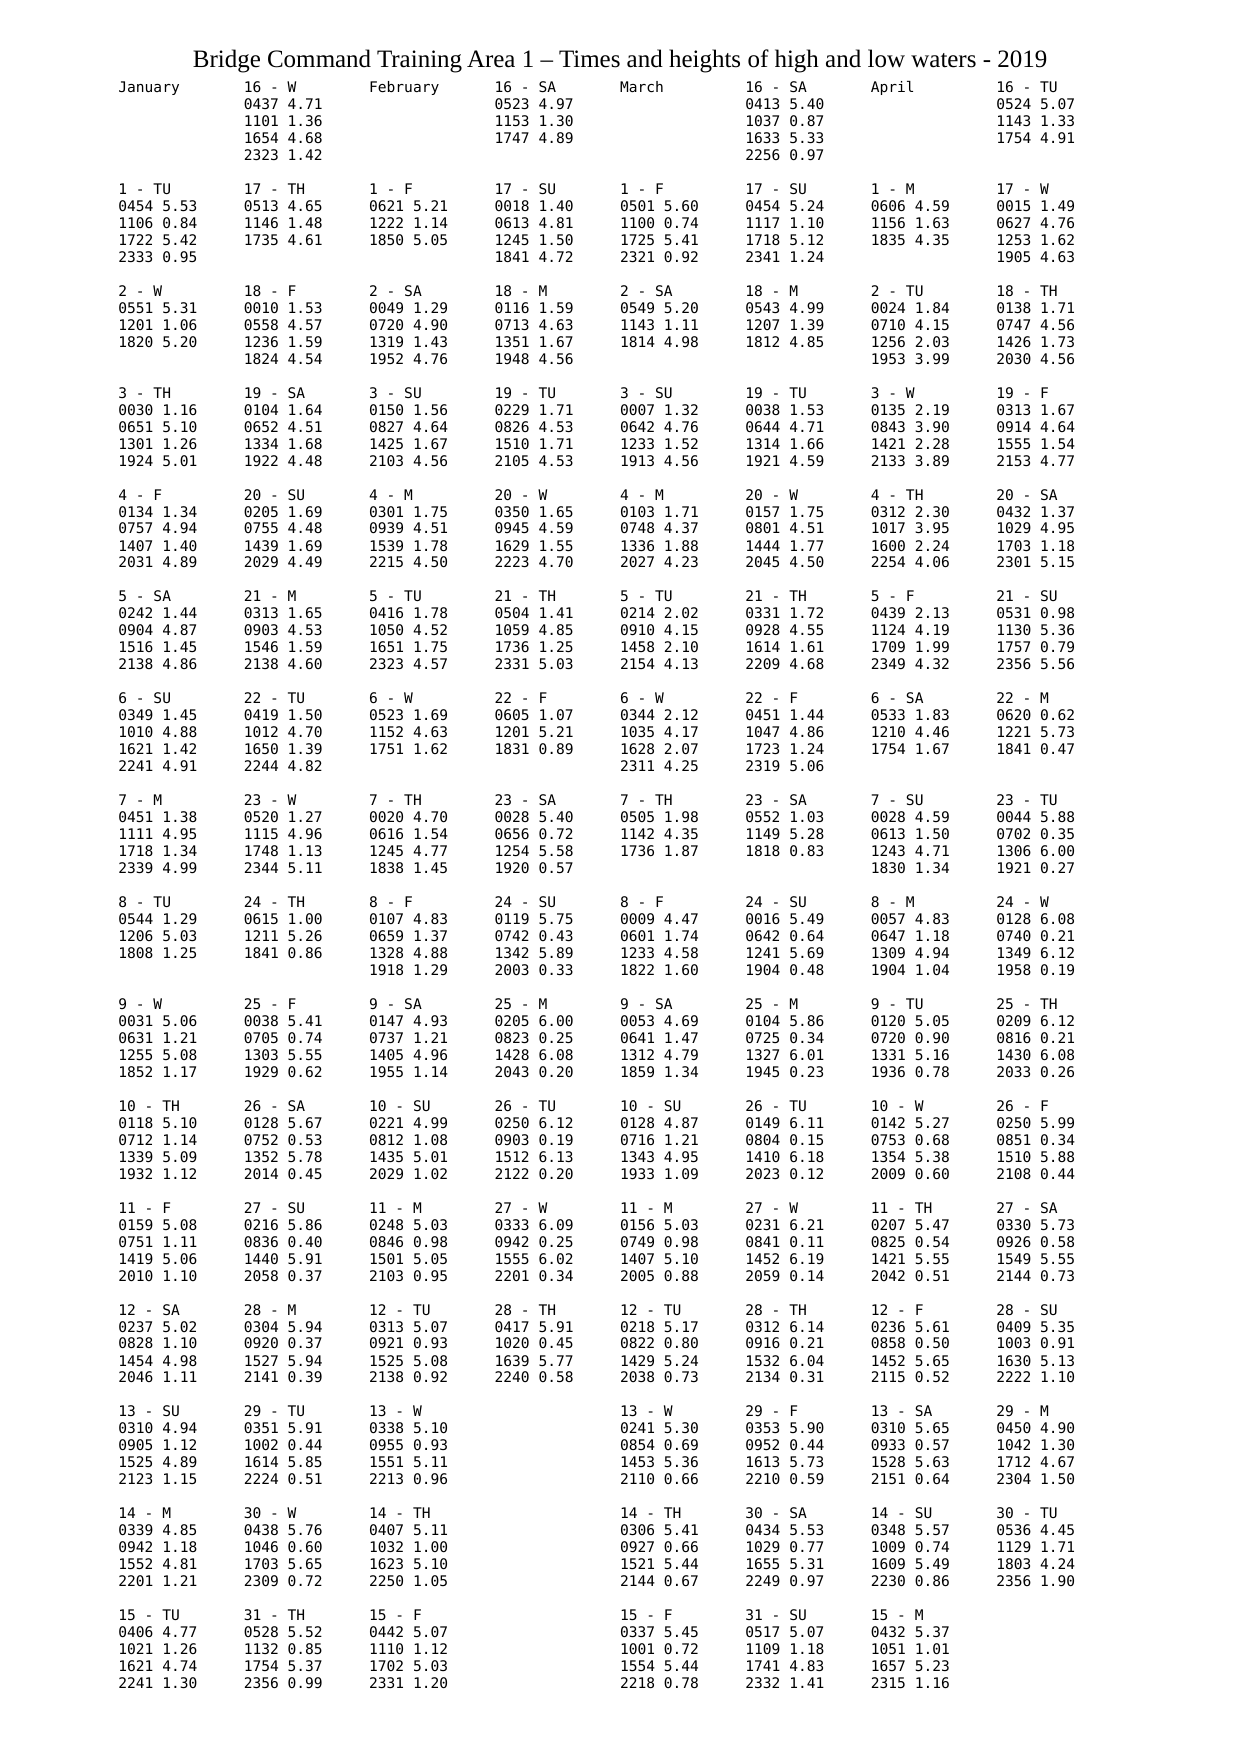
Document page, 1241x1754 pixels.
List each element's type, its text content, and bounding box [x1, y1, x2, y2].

text 28 - TH [745, 1301, 871, 1318]
text 12 - F [871, 1301, 996, 1318]
text 1654 4.68 [243, 130, 369, 147]
text 11 - M [369, 1199, 494, 1217]
text 0627 4.76 [996, 215, 1122, 232]
text 0451 1.44 [745, 707, 871, 724]
text 0822 0.80 [620, 1335, 745, 1352]
text 16 - W [243, 79, 369, 96]
text 0015 1.49 [996, 198, 1122, 215]
text 31 - SU [745, 1607, 871, 1624]
text 2321 0.92 [620, 249, 745, 266]
text 2356 1.90 [996, 1573, 1122, 1590]
text 1751 1.62 [369, 741, 494, 758]
text 1555 1.54 [996, 436, 1122, 452]
text 0442 5.07 [369, 1624, 494, 1641]
text 2138 4.86 [118, 656, 243, 673]
text 1407 1.40 [118, 537, 243, 554]
text 6 - W [620, 690, 745, 707]
text 1012 4.70 [243, 724, 369, 741]
text 0451 1.38 [118, 809, 243, 826]
text 0659 1.37 [369, 928, 494, 945]
text 2108 0.44 [996, 1166, 1122, 1183]
text 0702 0.35 [996, 826, 1122, 843]
text 0942 1.18 [118, 1539, 243, 1556]
text 1904 0.48 [745, 962, 871, 979]
text 0310 5.65 [871, 1420, 996, 1437]
text 0952 0.44 [745, 1437, 871, 1454]
text 0338 5.10 [369, 1420, 494, 1437]
text 0349 1.45 [118, 707, 243, 724]
text 0416 1.78 [369, 605, 494, 622]
text 1 - M [871, 181, 996, 198]
text 0147 4.93 [369, 1013, 494, 1030]
text 1629 1.55 [494, 537, 620, 554]
text 2 - W [118, 283, 243, 300]
text 2027 4.23 [620, 554, 745, 571]
text 10 - SU [369, 1098, 494, 1115]
text 23 - SA [745, 792, 871, 809]
text 2009 0.60 [871, 1166, 996, 1183]
text 2005 0.88 [620, 1267, 745, 1284]
text 1830 1.34 [871, 860, 996, 877]
text 1458 2.10 [620, 639, 745, 656]
text 1233 1.52 [620, 436, 745, 452]
text 6 - SA [871, 690, 996, 707]
text 1754 4.91 [996, 130, 1122, 147]
text 0103 1.71 [620, 503, 745, 520]
text 1527 5.94 [243, 1352, 369, 1369]
text 2323 1.42 [243, 147, 369, 164]
text 1920 0.57 [494, 860, 620, 877]
text 2110 0.66 [620, 1471, 745, 1488]
text 0656 0.72 [494, 826, 620, 843]
text 0038 1.53 [745, 402, 871, 418]
text 1351 1.67 [494, 334, 620, 351]
text 1339 5.09 [118, 1149, 243, 1166]
text 1336 1.88 [620, 537, 745, 554]
text 2218 0.78 [620, 1675, 745, 1692]
text 4 - M [369, 486, 494, 503]
text 16 - SA [745, 79, 871, 96]
text 0242 1.44 [118, 605, 243, 622]
text 12 - SA [118, 1301, 243, 1318]
text 1822 1.60 [620, 962, 745, 979]
text 1703 1.18 [996, 537, 1122, 554]
text 8 - F [620, 894, 745, 911]
text 1132 0.85 [243, 1641, 369, 1658]
text 21 - SU [996, 588, 1122, 605]
text 0605 1.07 [494, 707, 620, 724]
text 1924 5.01 [118, 452, 243, 469]
text 0501 5.60 [620, 198, 745, 215]
text 27 - W [494, 1199, 620, 1217]
text 23 - SA [494, 792, 620, 809]
text 1723 1.24 [745, 741, 871, 758]
text 17 - SU [745, 181, 871, 198]
text 1010 4.88 [118, 724, 243, 741]
text 11 - F [118, 1199, 243, 1217]
text 1754 1.67 [871, 741, 996, 758]
text 2103 4.56 [369, 452, 494, 469]
text 2010 1.10 [118, 1267, 243, 1284]
text 8 - M [871, 894, 996, 911]
text 0038 5.41 [243, 1013, 369, 1030]
text 2046 1.11 [118, 1369, 243, 1386]
text 0742 0.43 [494, 928, 620, 945]
text 1314 1.66 [745, 436, 871, 452]
text 0903 4.53 [243, 622, 369, 639]
text 1628 2.07 [620, 741, 745, 758]
text 17 - W [996, 181, 1122, 198]
text 0306 5.41 [620, 1522, 745, 1539]
text 1651 1.75 [369, 639, 494, 656]
text 1528 5.63 [871, 1454, 996, 1471]
text 2133 3.89 [871, 452, 996, 469]
text 0543 4.99 [745, 300, 871, 317]
text 9 - W [118, 996, 243, 1013]
text 22 - F [745, 690, 871, 707]
text 1253 1.62 [996, 232, 1122, 249]
text 19 - TU [745, 384, 871, 402]
text 1929 0.62 [243, 1064, 369, 1081]
text 2241 4.91 [118, 758, 243, 775]
text 2023 0.12 [745, 1166, 871, 1183]
text 0337 5.45 [620, 1624, 745, 1641]
text 0118 5.10 [118, 1115, 243, 1132]
text 1841 0.86 [243, 945, 369, 962]
text 1953 3.99 [871, 351, 996, 368]
text 2154 4.13 [620, 656, 745, 673]
text 29 - M [996, 1403, 1122, 1420]
text 1111 4.95 [118, 826, 243, 843]
text 1736 1.87 [620, 843, 745, 860]
text 0549 5.20 [620, 300, 745, 317]
text 1430 6.08 [996, 1047, 1122, 1064]
text 2333 0.95 [118, 249, 243, 266]
text 0544 1.29 [118, 911, 243, 928]
text 0720 4.90 [369, 317, 494, 334]
text 0407 5.11 [369, 1522, 494, 1539]
text 0523 4.97 [494, 96, 620, 113]
text 0843 3.90 [871, 418, 996, 436]
text 2209 4.68 [745, 656, 871, 673]
text 12 - TU [369, 1301, 494, 1318]
text 25 - TH [996, 996, 1122, 1013]
text 0304 5.94 [243, 1318, 369, 1335]
text 1206 5.03 [118, 928, 243, 945]
text 1021 1.26 [118, 1641, 243, 1658]
text 2134 0.31 [745, 1369, 871, 1386]
text February [369, 79, 494, 96]
text 2331 5.03 [494, 656, 620, 673]
text 0945 4.59 [494, 520, 620, 537]
text 9 - TU [871, 996, 996, 1013]
text 0007 1.32 [620, 402, 745, 418]
text 3 - W [871, 384, 996, 402]
text 2311 4.25 [620, 758, 745, 775]
text 1301 1.26 [118, 436, 243, 452]
text 1555 6.02 [494, 1251, 620, 1267]
text 1933 1.09 [620, 1166, 745, 1183]
text 4 - F [118, 486, 243, 503]
text 1029 4.95 [996, 520, 1122, 537]
text 2315 1.16 [871, 1675, 996, 1692]
text 24 - TH [243, 894, 369, 911]
text 2 - SA [620, 283, 745, 300]
text 1453 5.36 [620, 1454, 745, 1471]
text 0009 4.47 [620, 911, 745, 928]
text 0720 0.90 [871, 1030, 996, 1047]
text 0209 6.12 [996, 1013, 1122, 1030]
text 1110 1.12 [369, 1641, 494, 1658]
text 0128 5.67 [243, 1115, 369, 1132]
text 2356 0.99 [243, 1675, 369, 1692]
text 2138 0.92 [369, 1369, 494, 1386]
text 9 - SA [620, 996, 745, 1013]
text 1709 1.99 [871, 639, 996, 656]
text 0533 1.83 [871, 707, 996, 724]
text 0205 1.69 [243, 503, 369, 520]
text 1153 1.30 [494, 113, 620, 130]
text 2030 4.56 [996, 351, 1122, 368]
text 1748 1.13 [243, 843, 369, 860]
text 1001 0.72 [620, 1641, 745, 1658]
text 2045 4.50 [745, 554, 871, 571]
text 0804 0.15 [745, 1132, 871, 1149]
text 2033 0.26 [996, 1064, 1122, 1081]
text 1613 5.73 [745, 1454, 871, 1471]
text 0841 0.11 [745, 1233, 871, 1251]
text 1143 1.11 [620, 317, 745, 334]
text 1327 6.01 [745, 1047, 871, 1064]
text 1841 0.47 [996, 741, 1122, 758]
text 28 - TH [494, 1301, 620, 1318]
text 0927 0.66 [620, 1539, 745, 1556]
text 9 - SA [369, 996, 494, 1013]
text 1532 6.04 [745, 1352, 871, 1369]
text 1037 0.87 [745, 113, 871, 130]
text 2215 4.50 [369, 554, 494, 571]
text 0344 2.12 [620, 707, 745, 724]
text 2042 0.51 [871, 1267, 996, 1284]
text 10 - TH [118, 1098, 243, 1115]
text 0138 1.71 [996, 300, 1122, 317]
text 20 - SU [243, 486, 369, 503]
text 0119 5.75 [494, 911, 620, 928]
text 0652 4.51 [243, 418, 369, 436]
text 2031 4.89 [118, 554, 243, 571]
text 0914 4.64 [996, 418, 1122, 436]
text 0737 1.21 [369, 1030, 494, 1047]
text 0710 4.15 [871, 317, 996, 334]
text 0725 0.34 [745, 1030, 871, 1047]
text 19 - TU [494, 384, 620, 402]
text 1002 0.44 [243, 1437, 369, 1454]
text 5 - TU [620, 588, 745, 605]
text 1440 5.91 [243, 1251, 369, 1267]
text 1421 2.28 [871, 436, 996, 452]
text 0339 4.85 [118, 1522, 243, 1539]
text 1419 5.06 [118, 1251, 243, 1267]
text 2339 4.99 [118, 860, 243, 877]
text 1841 4.72 [494, 249, 620, 266]
text 1918 1.29 [369, 962, 494, 979]
text 0214 2.02 [620, 605, 745, 622]
text 1256 2.03 [871, 334, 996, 351]
text 0057 4.83 [871, 911, 996, 928]
text 1936 0.78 [871, 1064, 996, 1081]
text 0236 5.61 [871, 1318, 996, 1335]
text 2003 0.33 [494, 962, 620, 979]
text 0116 1.59 [494, 300, 620, 317]
text 21 - TH [745, 588, 871, 605]
text 1017 3.95 [871, 520, 996, 537]
text 1255 5.08 [118, 1047, 243, 1064]
text March [620, 79, 745, 96]
text 0331 1.72 [745, 605, 871, 622]
text 2210 0.59 [745, 1471, 871, 1488]
text 3 - SU [369, 384, 494, 402]
text 0417 5.91 [494, 1318, 620, 1335]
text 2029 1.02 [369, 1166, 494, 1183]
text 0513 4.65 [243, 198, 369, 215]
text 0816 0.21 [996, 1030, 1122, 1047]
text 0438 5.76 [243, 1522, 369, 1539]
text 6 - SU [118, 690, 243, 707]
text 2029 4.49 [243, 554, 369, 571]
text 0523 1.69 [369, 707, 494, 724]
text 1003 0.91 [996, 1335, 1122, 1352]
text 0620 0.62 [996, 707, 1122, 724]
text 0313 1.65 [243, 605, 369, 622]
text 0524 5.07 [996, 96, 1122, 113]
text 0241 5.30 [620, 1420, 745, 1437]
text 1452 5.65 [871, 1352, 996, 1369]
text 0135 2.19 [871, 402, 996, 418]
text 0755 4.48 [243, 520, 369, 537]
text 2038 0.73 [620, 1369, 745, 1386]
text 0528 5.52 [243, 1624, 369, 1641]
text 2332 1.41 [745, 1675, 871, 1692]
text 1904 1.04 [871, 962, 996, 979]
text 0406 4.77 [118, 1624, 243, 1641]
text 26 - F [996, 1098, 1122, 1115]
text 1945 0.23 [745, 1064, 871, 1081]
text 0904 4.87 [118, 622, 243, 639]
text 11 - TH [871, 1199, 996, 1217]
text 2201 1.21 [118, 1573, 243, 1590]
text 2240 0.58 [494, 1369, 620, 1386]
text 0905 1.12 [118, 1437, 243, 1454]
text 0450 4.90 [996, 1420, 1122, 1437]
text 0828 1.10 [118, 1335, 243, 1352]
text 0749 0.98 [620, 1233, 745, 1251]
text 1309 4.94 [871, 945, 996, 962]
text 1630 5.13 [996, 1352, 1122, 1369]
text 2230 0.86 [871, 1573, 996, 1590]
text 1633 5.33 [745, 130, 871, 147]
text 0016 5.49 [745, 911, 871, 928]
text 0010 1.53 [243, 300, 369, 317]
text 1521 5.44 [620, 1556, 745, 1573]
text 0928 4.55 [745, 622, 871, 639]
text 7 - TH [620, 792, 745, 809]
text 1948 4.56 [494, 351, 620, 368]
text 1444 1.77 [745, 537, 871, 554]
text 2331 1.20 [369, 1675, 494, 1692]
text 0606 4.59 [871, 198, 996, 215]
text 0313 1.67 [996, 402, 1122, 418]
text 1100 0.74 [620, 215, 745, 232]
text 1818 0.83 [745, 843, 871, 860]
text 1303 5.55 [243, 1047, 369, 1064]
text 23 - TU [996, 792, 1122, 809]
text 14 - TH [369, 1505, 494, 1522]
text 1501 5.05 [369, 1251, 494, 1267]
text 0159 5.08 [118, 1217, 243, 1233]
text 1549 5.55 [996, 1251, 1122, 1267]
text 1820 5.20 [118, 334, 243, 351]
text 2144 0.67 [620, 1573, 745, 1590]
text 1211 5.26 [243, 928, 369, 945]
text 22 - TU [243, 690, 369, 707]
text 2241 1.30 [118, 1675, 243, 1692]
text 18 - M [745, 283, 871, 300]
text 1254 5.58 [494, 843, 620, 860]
text 0134 1.34 [118, 503, 243, 520]
text 1410 6.18 [745, 1149, 871, 1166]
text 2141 0.39 [243, 1369, 369, 1386]
text 1838 1.45 [369, 860, 494, 877]
text 0205 6.00 [494, 1013, 620, 1030]
text 18 - TH [996, 283, 1122, 300]
text 1149 5.28 [745, 826, 871, 843]
text 1741 4.83 [745, 1658, 871, 1675]
text 1328 4.88 [369, 945, 494, 962]
text 1614 1.61 [745, 639, 871, 656]
text 2301 5.15 [996, 554, 1122, 571]
text 0432 5.37 [871, 1624, 996, 1641]
text 2105 4.53 [494, 452, 620, 469]
text 0551 5.31 [118, 300, 243, 317]
text 0107 4.83 [369, 911, 494, 928]
text 1439 1.69 [243, 537, 369, 554]
text 1725 5.41 [620, 232, 745, 249]
text 1245 1.50 [494, 232, 620, 249]
text 17 - TH [243, 181, 369, 198]
text 1650 1.39 [243, 741, 369, 758]
text 1614 5.85 [243, 1454, 369, 1471]
text 1623 5.10 [369, 1556, 494, 1573]
text 1221 5.73 [996, 724, 1122, 741]
text 25 - M [745, 996, 871, 1013]
text 2349 4.32 [871, 656, 996, 673]
text 0030 1.16 [118, 402, 243, 418]
text 2151 0.64 [871, 1471, 996, 1488]
text 0823 0.25 [494, 1030, 620, 1047]
text 1042 1.30 [996, 1437, 1122, 1454]
text 1201 5.21 [494, 724, 620, 741]
text 1702 5.03 [369, 1658, 494, 1675]
text 1955 1.14 [369, 1064, 494, 1081]
text 0156 5.03 [620, 1217, 745, 1233]
text 0531 0.98 [996, 605, 1122, 622]
text 1747 4.89 [494, 130, 620, 147]
text 1554 5.44 [620, 1658, 745, 1675]
text 0028 5.40 [494, 809, 620, 826]
text 23 - W [243, 792, 369, 809]
text 14 - M [118, 1505, 243, 1522]
text 18 - M [494, 283, 620, 300]
text 1009 0.74 [871, 1539, 996, 1556]
text 0825 0.54 [871, 1233, 996, 1251]
text 1210 4.46 [871, 724, 996, 741]
text 1952 4.76 [369, 351, 494, 368]
text 16 - TU [996, 79, 1122, 96]
text 1452 6.19 [745, 1251, 871, 1267]
text 0921 0.93 [369, 1335, 494, 1352]
text 1428 6.08 [494, 1047, 620, 1064]
text 0312 6.14 [745, 1318, 871, 1335]
text 0120 5.05 [871, 1013, 996, 1030]
text 4 - M [620, 486, 745, 503]
text 0644 4.71 [745, 418, 871, 436]
text 8 - F [369, 894, 494, 911]
text 3 - SU [620, 384, 745, 402]
text 8 - TU [118, 894, 243, 911]
text 5 - F [871, 588, 996, 605]
text 0248 5.03 [369, 1217, 494, 1233]
text 1539 1.78 [369, 537, 494, 554]
text 0716 1.21 [620, 1132, 745, 1149]
text 0757 4.94 [118, 520, 243, 537]
text 0157 1.75 [745, 503, 871, 520]
text 0031 5.06 [118, 1013, 243, 1030]
text 1454 4.98 [118, 1352, 243, 1369]
text 25 - F [243, 996, 369, 1013]
text 1050 4.52 [369, 622, 494, 639]
text 2309 0.72 [243, 1573, 369, 1590]
text 0353 5.90 [745, 1420, 871, 1437]
text 2319 5.06 [745, 758, 871, 775]
text 0104 1.64 [243, 402, 369, 418]
text 1426 1.73 [996, 334, 1122, 351]
text 2 - TU [871, 283, 996, 300]
text 0740 0.21 [996, 928, 1122, 945]
text 1552 4.81 [118, 1556, 243, 1573]
text 0330 5.73 [996, 1217, 1122, 1233]
text 1621 1.42 [118, 741, 243, 758]
text 0613 4.81 [494, 215, 620, 232]
text 0218 5.17 [620, 1318, 745, 1335]
text 1835 4.35 [871, 232, 996, 249]
text 1319 1.43 [369, 334, 494, 351]
text 0520 1.27 [243, 809, 369, 826]
text 13 - SA [871, 1403, 996, 1420]
text 0413 5.40 [745, 96, 871, 113]
text 0846 0.98 [369, 1233, 494, 1251]
text 1852 1.17 [118, 1064, 243, 1081]
text 26 - TU [494, 1098, 620, 1115]
text 1850 5.05 [369, 232, 494, 249]
text 0018 1.40 [494, 198, 620, 215]
text 2249 0.97 [745, 1573, 871, 1590]
text 1735 4.61 [243, 232, 369, 249]
text 2323 4.57 [369, 656, 494, 673]
text 21 - TH [494, 588, 620, 605]
text 1312 4.79 [620, 1047, 745, 1064]
text 1703 5.65 [243, 1556, 369, 1573]
text 1754 5.37 [243, 1658, 369, 1675]
text 0836 0.40 [243, 1233, 369, 1251]
text 0751 1.11 [118, 1233, 243, 1251]
text 26 - TU [745, 1098, 871, 1115]
text 0231 6.21 [745, 1217, 871, 1233]
text 2014 0.45 [243, 1166, 369, 1183]
text 1124 4.19 [871, 622, 996, 639]
text 7 - SU [871, 792, 996, 809]
text 0933 0.57 [871, 1437, 996, 1454]
text 1146 1.48 [243, 215, 369, 232]
text 0705 0.74 [243, 1030, 369, 1047]
text 1029 0.77 [745, 1539, 871, 1556]
text 0713 4.63 [494, 317, 620, 334]
text 1921 0.27 [996, 860, 1122, 877]
text 27 - SA [996, 1199, 1122, 1217]
text 21 - M [243, 588, 369, 605]
text 1222 1.14 [369, 215, 494, 232]
text 5 - TU [369, 588, 494, 605]
text 0942 0.25 [494, 1233, 620, 1251]
text 1712 4.67 [996, 1454, 1122, 1471]
text 0028 4.59 [871, 809, 996, 826]
text 15 - TU [118, 1607, 243, 1624]
text 0812 1.08 [369, 1132, 494, 1149]
text 0536 4.45 [996, 1522, 1122, 1539]
text 1722 5.42 [118, 232, 243, 249]
text 25 - M [494, 996, 620, 1013]
text April [871, 79, 996, 96]
text 0916 0.21 [745, 1335, 871, 1352]
text 20 - SA [996, 486, 1122, 503]
text 27 - W [745, 1199, 871, 1217]
text 20 - W [745, 486, 871, 503]
text 14 - TH [620, 1505, 745, 1522]
text 0432 1.37 [996, 503, 1122, 520]
text 0128 4.87 [620, 1115, 745, 1132]
text 0207 5.47 [871, 1217, 996, 1233]
text 7 - TH [369, 792, 494, 809]
text 1354 5.38 [871, 1149, 996, 1166]
text 1657 5.23 [871, 1658, 996, 1675]
text 29 - TU [243, 1403, 369, 1420]
text 0552 1.03 [745, 809, 871, 826]
text 0858 0.50 [871, 1335, 996, 1352]
text 0024 1.84 [871, 300, 996, 317]
text 22 - M [996, 690, 1122, 707]
text 1421 5.55 [871, 1251, 996, 1267]
text 0149 6.11 [745, 1115, 871, 1132]
text 29 - F [745, 1403, 871, 1420]
text 1525 5.08 [369, 1352, 494, 1369]
text 1207 1.39 [745, 317, 871, 334]
text 1913 4.56 [620, 452, 745, 469]
text 28 - SU [996, 1301, 1122, 1318]
text 0351 5.91 [243, 1420, 369, 1437]
text 0350 1.65 [494, 503, 620, 520]
text 0955 0.93 [369, 1437, 494, 1454]
text 0826 4.53 [494, 418, 620, 436]
text 0910 4.15 [620, 622, 745, 639]
text 1429 5.24 [620, 1352, 745, 1369]
text 2356 5.56 [996, 656, 1122, 673]
text 0419 1.50 [243, 707, 369, 724]
text 0903 0.19 [494, 1132, 620, 1149]
text 1803 4.24 [996, 1556, 1122, 1573]
text 0434 5.53 [745, 1522, 871, 1539]
text 24 - SU [745, 894, 871, 911]
text 2144 0.73 [996, 1267, 1122, 1284]
text 0020 4.70 [369, 809, 494, 826]
text 1425 1.67 [369, 436, 494, 452]
text 0939 4.51 [369, 520, 494, 537]
text 0439 2.13 [871, 605, 996, 622]
text 0558 4.57 [243, 317, 369, 334]
text 2244 4.82 [243, 758, 369, 775]
text January [118, 79, 243, 96]
text 2138 4.60 [243, 656, 369, 673]
text 1516 1.45 [118, 639, 243, 656]
text 1143 1.33 [996, 113, 1122, 130]
text 1718 5.12 [745, 232, 871, 249]
text 1236 1.59 [243, 334, 369, 351]
text 2223 4.70 [494, 554, 620, 571]
text 15 - M [871, 1607, 996, 1624]
text 24 - SU [494, 894, 620, 911]
text 0651 5.10 [118, 418, 243, 436]
text 1035 4.17 [620, 724, 745, 741]
text 1342 5.89 [494, 945, 620, 962]
text 1129 1.71 [996, 1539, 1122, 1556]
text 1922 4.48 [243, 452, 369, 469]
text 0712 1.14 [118, 1132, 243, 1149]
text 1109 1.18 [745, 1641, 871, 1658]
text 1831 0.89 [494, 741, 620, 758]
text 2 - SA [369, 283, 494, 300]
text 2304 1.50 [996, 1471, 1122, 1488]
text 3 - TH [118, 384, 243, 402]
text 0221 4.99 [369, 1115, 494, 1132]
text 1032 1.00 [369, 1539, 494, 1556]
text 1334 1.68 [243, 436, 369, 452]
text 2058 0.37 [243, 1267, 369, 1284]
text 6 - W [369, 690, 494, 707]
text 1156 1.63 [871, 215, 996, 232]
text 1621 4.74 [118, 1658, 243, 1675]
text 0642 0.64 [745, 928, 871, 945]
text 0641 1.47 [620, 1030, 745, 1047]
text 1407 5.10 [620, 1251, 745, 1267]
text 0854 0.69 [620, 1437, 745, 1454]
text 1600 2.24 [871, 537, 996, 554]
text 2043 0.20 [494, 1064, 620, 1081]
text 0504 1.41 [494, 605, 620, 622]
text 1142 4.35 [620, 826, 745, 843]
text 0747 4.56 [996, 317, 1122, 334]
text 0851 0.34 [996, 1132, 1122, 1149]
text 1130 5.36 [996, 622, 1122, 639]
text 13 - SU [118, 1403, 243, 1420]
text 20 - W [494, 486, 620, 503]
text 0621 5.21 [369, 198, 494, 215]
text 1245 4.77 [369, 843, 494, 860]
text 1814 4.98 [620, 334, 745, 351]
text 0301 1.75 [369, 503, 494, 520]
text 0313 5.07 [369, 1318, 494, 1335]
text 2059 0.14 [745, 1267, 871, 1284]
text 2344 5.11 [243, 860, 369, 877]
text 28 - M [243, 1301, 369, 1318]
text 0827 4.64 [369, 418, 494, 436]
text 1349 6.12 [996, 945, 1122, 962]
text 30 - W [243, 1505, 369, 1522]
text 1117 1.10 [745, 215, 871, 232]
text 12 - TU [620, 1301, 745, 1318]
text 22 - F [494, 690, 620, 707]
text 1331 5.16 [871, 1047, 996, 1064]
text 1718 1.34 [118, 843, 243, 860]
text 13 - W [620, 1403, 745, 1420]
text 0053 4.69 [620, 1013, 745, 1030]
text 13 - W [369, 1403, 494, 1420]
text 1905 4.63 [996, 249, 1122, 266]
text 30 - TU [996, 1505, 1122, 1522]
text 0409 5.35 [996, 1318, 1122, 1335]
text 1808 1.25 [118, 945, 243, 962]
text 0801 4.51 [745, 520, 871, 537]
text 26 - SA [243, 1098, 369, 1115]
text 1046 0.60 [243, 1539, 369, 1556]
text 1921 4.59 [745, 452, 871, 469]
text 16 - SA [494, 79, 620, 96]
text 15 - F [620, 1607, 745, 1624]
text 0454 5.53 [118, 198, 243, 215]
text 27 - SU [243, 1199, 369, 1217]
text 0920 0.37 [243, 1335, 369, 1352]
text 2115 0.52 [871, 1369, 996, 1386]
text 0049 1.29 [369, 300, 494, 317]
text 2103 0.95 [369, 1267, 494, 1284]
text 0517 5.07 [745, 1624, 871, 1641]
text 0748 4.37 [620, 520, 745, 537]
text 2256 0.97 [745, 147, 871, 164]
text 0348 5.57 [871, 1522, 996, 1539]
text 1736 1.25 [494, 639, 620, 656]
text 0631 1.21 [118, 1030, 243, 1047]
text 0613 1.50 [871, 826, 996, 843]
text 1546 1.59 [243, 639, 369, 656]
text 0312 2.30 [871, 503, 996, 520]
text 0128 6.08 [996, 911, 1122, 928]
text 7 - M [118, 792, 243, 809]
text 0601 1.74 [620, 928, 745, 945]
text 1859 1.34 [620, 1064, 745, 1081]
text 0454 5.24 [745, 198, 871, 215]
text 0229 1.71 [494, 402, 620, 418]
text 1510 1.71 [494, 436, 620, 452]
text 2254 4.06 [871, 554, 996, 571]
text 15 - F [369, 1607, 494, 1624]
text 0753 0.68 [871, 1132, 996, 1149]
text 0437 4.71 [243, 96, 369, 113]
text 1241 5.69 [745, 945, 871, 962]
text 1958 0.19 [996, 962, 1122, 979]
text 1435 5.01 [369, 1149, 494, 1166]
text 0333 6.09 [494, 1217, 620, 1233]
text 1047 4.86 [745, 724, 871, 741]
text 1152 4.63 [369, 724, 494, 741]
text 0615 1.00 [243, 911, 369, 928]
text 0752 0.53 [243, 1132, 369, 1149]
text 0237 5.02 [118, 1318, 243, 1335]
text 1106 0.84 [118, 215, 243, 232]
text 1059 4.85 [494, 622, 620, 639]
text 1352 5.78 [243, 1149, 369, 1166]
text 14 - SU [871, 1505, 996, 1522]
text 0150 1.56 [369, 402, 494, 418]
text 1812 4.85 [745, 334, 871, 351]
text 2123 1.15 [118, 1471, 243, 1488]
text 2341 1.24 [745, 249, 871, 266]
text 0142 5.27 [871, 1115, 996, 1132]
text 1824 4.54 [243, 351, 369, 368]
text 2224 0.51 [243, 1471, 369, 1488]
text 19 - SA [243, 384, 369, 402]
text 0647 1.18 [871, 928, 996, 945]
text 1512 6.13 [494, 1149, 620, 1166]
text 1 - F [620, 181, 745, 198]
text 1655 5.31 [745, 1556, 871, 1573]
text 2250 1.05 [369, 1573, 494, 1590]
text 24 - W [996, 894, 1122, 911]
text 1 - F [369, 181, 494, 198]
text 31 - TH [243, 1607, 369, 1624]
text 1 - TU [118, 181, 243, 198]
text 1757 0.79 [996, 639, 1122, 656]
text 0310 4.94 [118, 1420, 243, 1437]
text 5 - SA [118, 588, 243, 605]
text 0044 5.88 [996, 809, 1122, 826]
text 1051 1.01 [871, 1641, 996, 1658]
text 1201 1.06 [118, 317, 243, 334]
text 1510 5.88 [996, 1149, 1122, 1166]
text 0216 5.86 [243, 1217, 369, 1233]
text 1639 5.77 [494, 1352, 620, 1369]
text 1243 4.71 [871, 843, 996, 860]
text 2153 4.77 [996, 452, 1122, 469]
text 2201 0.34 [494, 1267, 620, 1284]
text 18 - F [243, 283, 369, 300]
text 10 - W [871, 1098, 996, 1115]
text 11 - M [620, 1199, 745, 1217]
text 1020 0.45 [494, 1335, 620, 1352]
text 1405 4.96 [369, 1047, 494, 1064]
text 0505 1.98 [620, 809, 745, 826]
text 17 - SU [494, 181, 620, 198]
text 1115 4.96 [243, 826, 369, 843]
text 2122 0.20 [494, 1166, 620, 1183]
text 19 - F [996, 384, 1122, 402]
text 1609 5.49 [871, 1556, 996, 1573]
text 0104 5.86 [745, 1013, 871, 1030]
text 1306 6.00 [996, 843, 1122, 860]
text 1525 4.89 [118, 1454, 243, 1471]
text 2222 1.10 [996, 1369, 1122, 1386]
text 1101 1.36 [243, 113, 369, 130]
text 10 - SU [620, 1098, 745, 1115]
text 4 - TH [871, 486, 996, 503]
text 0616 1.54 [369, 826, 494, 843]
text 0250 5.99 [996, 1115, 1122, 1132]
text 2213 0.96 [369, 1471, 494, 1488]
text 1343 4.95 [620, 1149, 745, 1166]
text 1551 5.11 [369, 1454, 494, 1471]
text 0250 6.12 [494, 1115, 620, 1132]
text 0926 0.58 [996, 1233, 1122, 1251]
text 1233 4.58 [620, 945, 745, 962]
text 30 - SA [745, 1505, 871, 1522]
text 1932 1.12 [118, 1166, 243, 1183]
text 0642 4.76 [620, 418, 745, 436]
